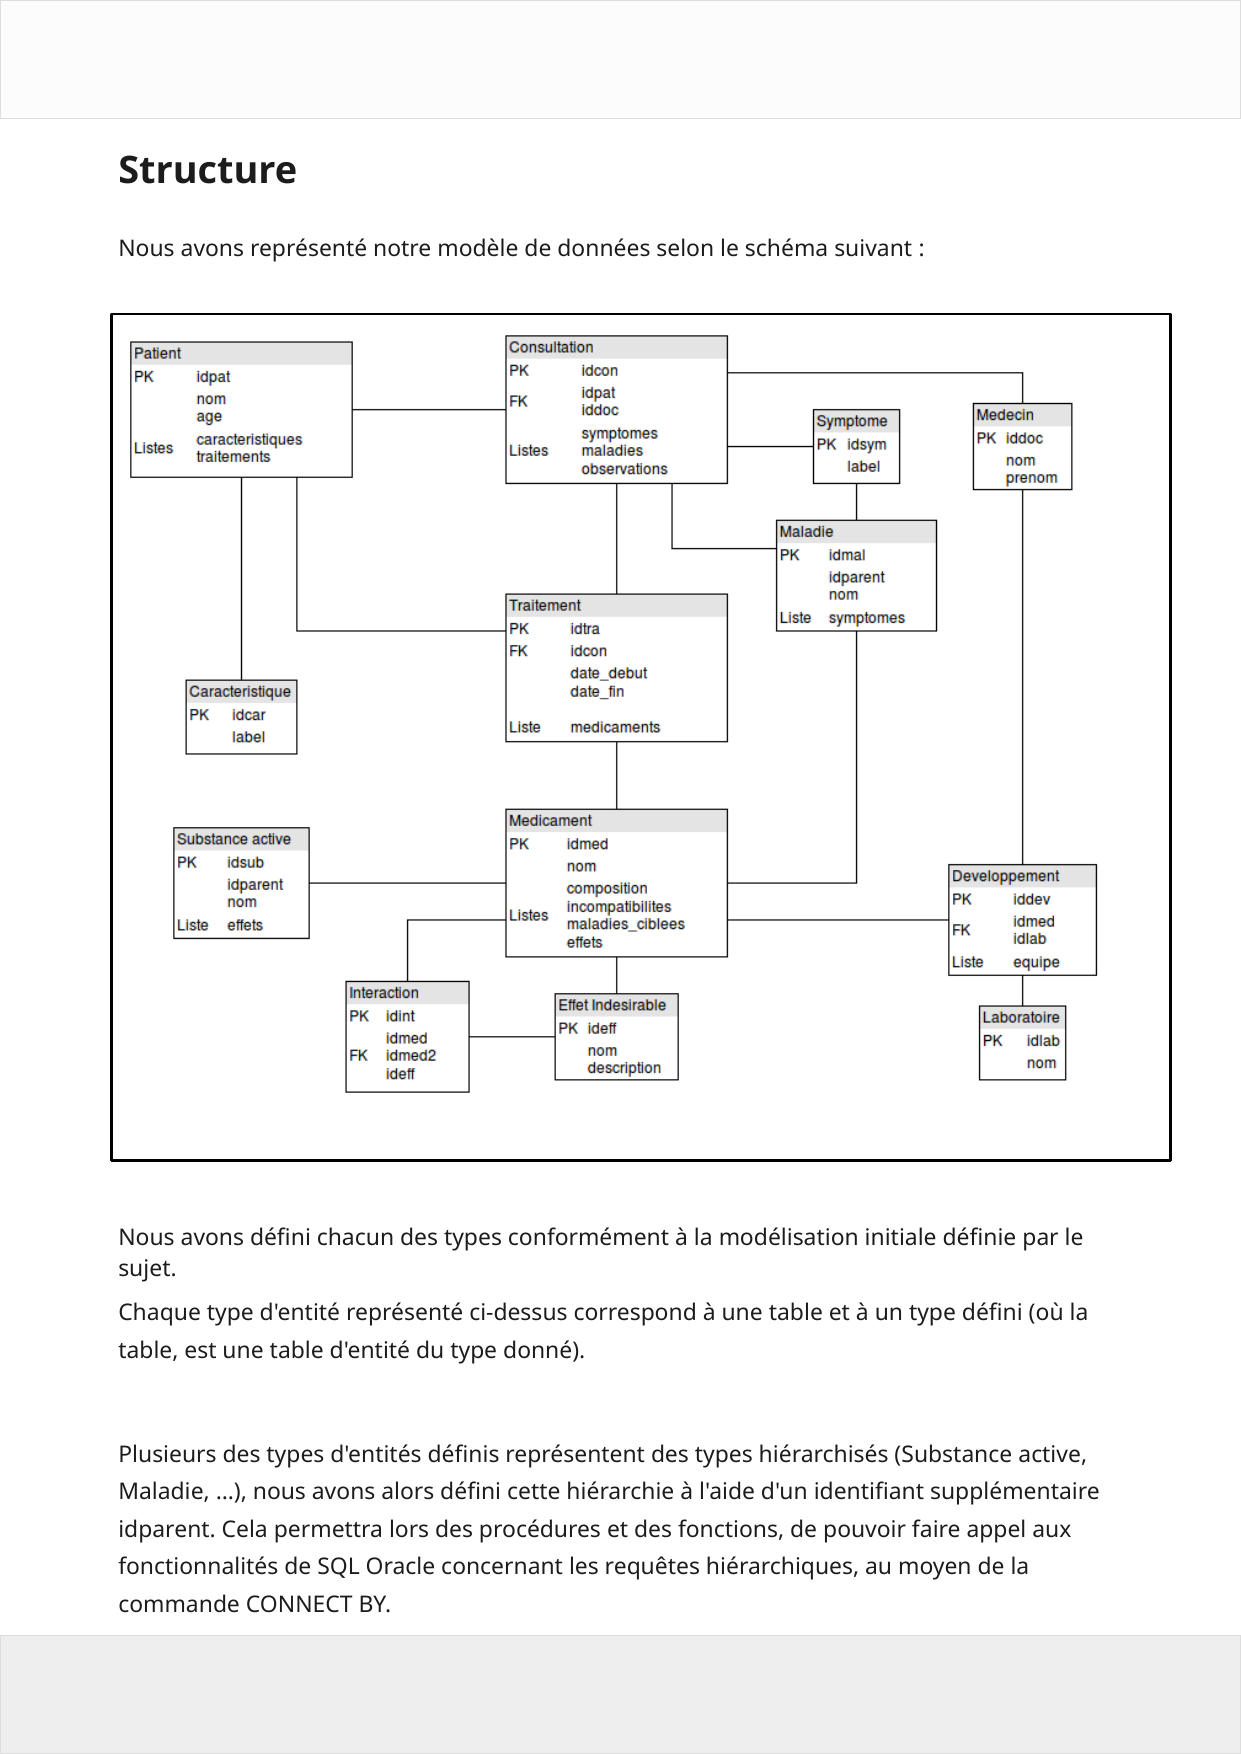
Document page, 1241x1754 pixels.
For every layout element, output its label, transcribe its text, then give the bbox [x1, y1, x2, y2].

text Plusieurs des types d'entités définis représentent des types hiérarchisés (Substance active, Maladie, …), nous avons alors défini cette hiérarchie à l'aide d'un identifiant supplémentaire idparent. Cela permettra lors des procédures et des fonctions, de pouvoir faire appel aux fonctionnalités de SQL Oracle concernant les requêtes hiérarchiques, au moyen de la commande CONNECT BY. [118, 1438, 1122, 1619]
picture [118, 328, 1123, 1099]
subtitle Nous avons représenté notre modèle de données selon le schéma suivant : [118, 232, 1122, 263]
subtitle Structure [118, 143, 1122, 195]
text Chaque type d'entité représenté ci-dessus correspond à une table et à un type défini (où la table, est une table d'entité du type donné). [118, 1296, 1122, 1365]
subtitle Nous avons défini chacun des types conformément à la modélisation initiale définie par le sujet. [118, 1221, 1122, 1283]
